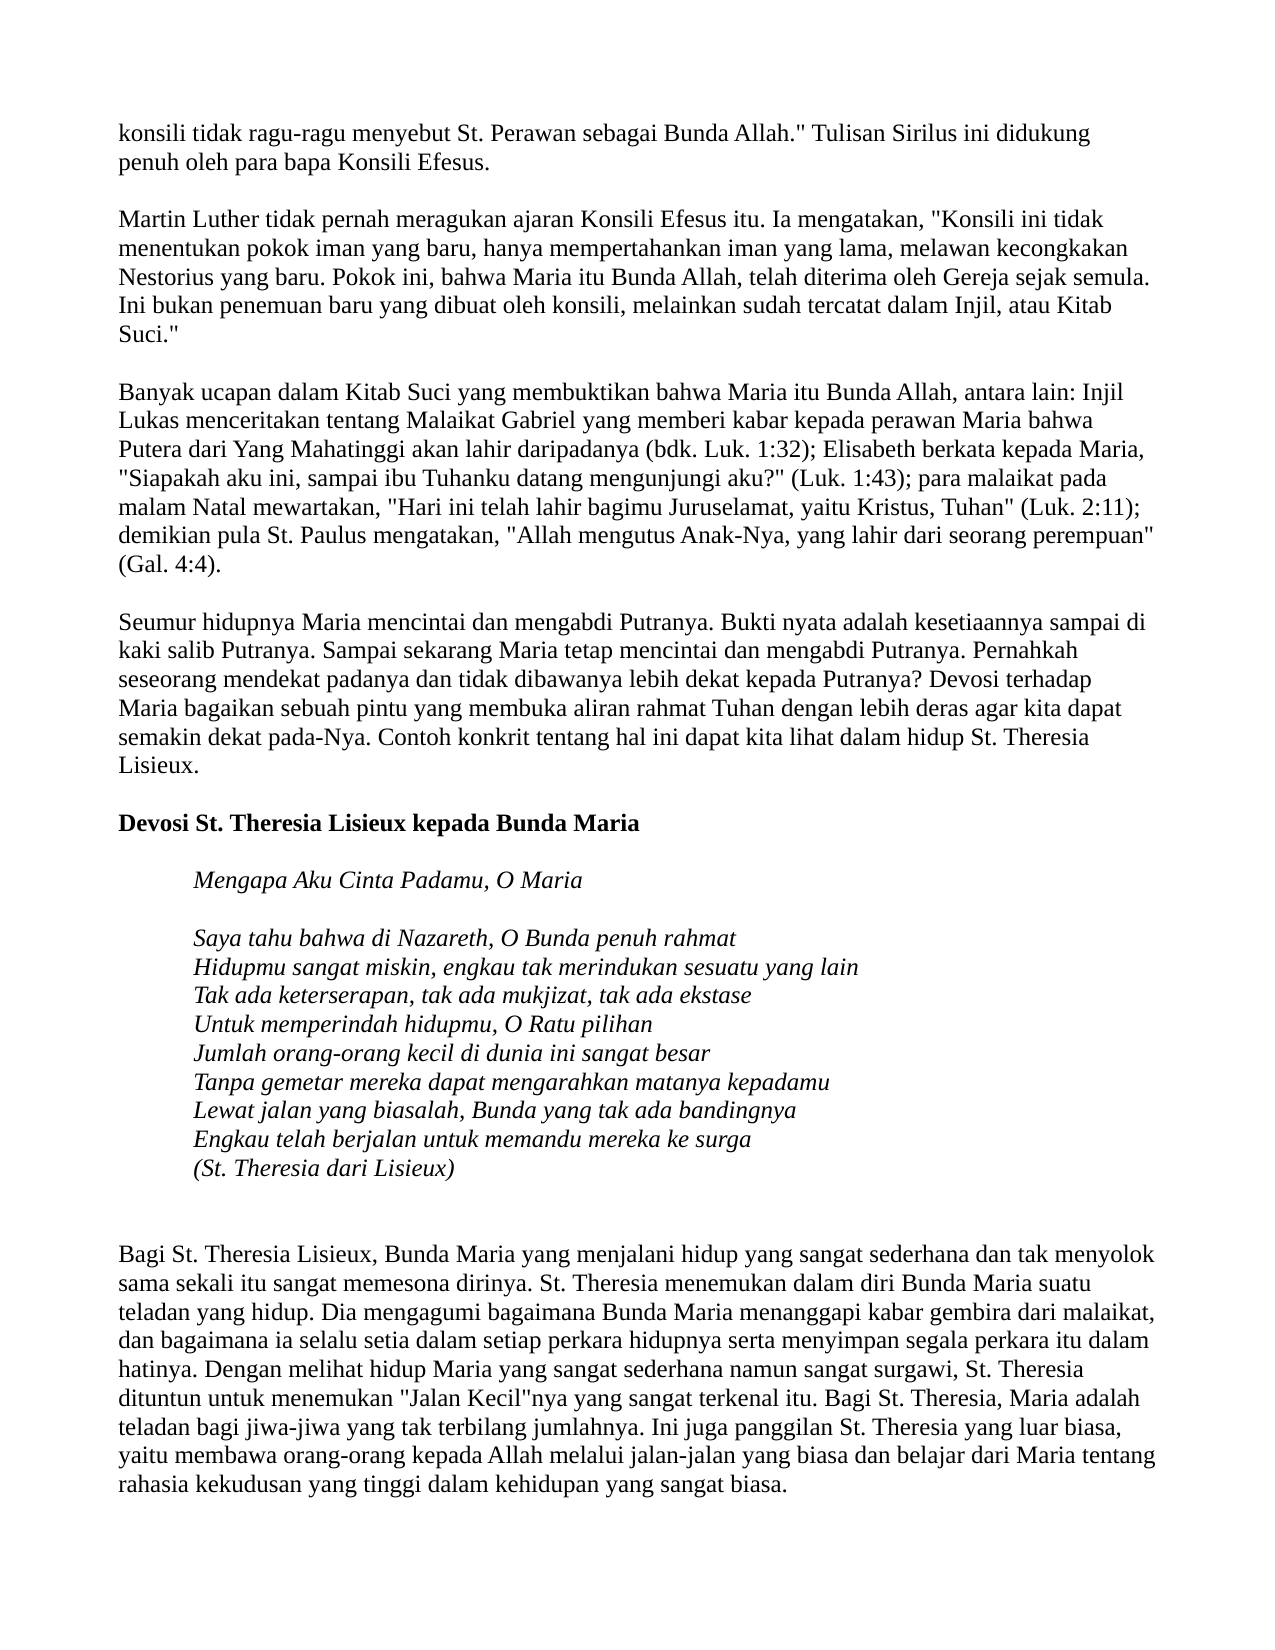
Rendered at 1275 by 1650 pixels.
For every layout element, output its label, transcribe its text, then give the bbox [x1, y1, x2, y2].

text konsili tidak ragu-ragu menyebut St. Perawan sebagai Bunda Allah." Tulisan Sirilus ini didukung penuh oleh para bapa Konsili Efesus. Martin Luther tidak pernah meragukan ajaran Konsili Efesus itu. Ia mengatakan, "Konsili ini tidak menentukan pokok iman yang baru, hanya mempertahankan iman yang lama, melawan kecongkakan Nestorius yang baru. Pokok ini, bahwa Maria itu Bunda Allah, telah diterima oleh Gereja sejak semula. Ini bukan penemuan baru yang dibuat oleh konsili, melainkan sudah tercatat dalam Injil, atau Kitab Suci." Banyak ucapan dalam Kitab Suci yang membuktikan bahwa Maria itu Bunda Allah, antara lain: Injil Lukas menceritakan tentang Malaikat Gabriel yang memberi kabar kepada perawan Maria bahwa Putera dari Yang Mahatinggi akan lahir daripadanya (bdk. Luk. 1:32); Elisabeth berkata kepada Maria, "Siapakah aku ini, sampai ibu Tuhanku datang mengunjungi aku?" (Luk. 1:43); para malaikat pada malam Natal mewartakan, "Hari ini telah lahir bagimu Juruselamat, yaitu Kristus, Tuhan" (Luk. 2:11); demikian pula St. Paulus mengatakan, "Allah mengutus Anak-Nya, yang lahir dari seorang perempuan" (Gal. 4:4). Seumur hidupnya Maria mencintai dan mengabdi Putranya. Bukti nyata adalah kesetiaannya sampai di kaki salib Putranya. Sampai sekarang Maria tetap mencintai dan mengabdi Putranya. Pernahkah seseorang mendekat padanya dan tidak dibawanya lebih dekat kepada Putranya? Devosi terhadap Maria bagaikan sebuah pintu yang membuka aliran rahmat Tuhan dengan lebih deras agar kita dapat semakin dekat pada-Nya. Contoh konkrit tentang hal ini dapat kita lihat dalam hidup St. Theresia Lisieux. Devosi St. Theresia Lisieux kepada Bunda Maria [118, 118, 1157, 866]
text Mengapa Aku Cinta Padamu, O Maria Saya tahu bahwa di Nazareth, O Bunda penuh rahmat Hidupmu sangat miskin, engkau tak merindukan sesuatu yang lain Tak ada keterserapan, tak ada mukjizat, tak ada ekstase Untuk memperindah hidupmu, O Ratu pilihan Jumlah orang-orang kecil di dunia ini sangat besar Tanpa gemetar mereka dapat mengarahkan matanya kepadamu Lewat jalan yang biasalah, Bunda yang tak ada bandingnya Engkau telah berjalan untuk memandu mereka ke surga (St. Theresia dari Lisieux) [193, 866, 1157, 1211]
text Bagi St. Theresia Lisieux, Bunda Maria yang menjalani hidup yang sangat sederhana dan tak menyolok sama sekali itu sangat memesona dirinya. St. Theresia menemukan dalam diri Bunda Maria suatu teladan yang hidup. Dia mengagumi bagaimana Bunda Maria menanggapi kabar gembira dari malaikat, dan bagaimana ia selalu setia dalam setiap perkara hidupnya serta menyimpan segala perkara itu dalam hatinya. Dengan melihat hidup Maria yang sangat sederhana namun sangat surgawi, St. Theresia dituntun untuk menemukan "Jalan Kecil"nya yang sangat terkenal itu. Bagi St. Theresia, Maria adalah teladan bagi jiwa-jiwa yang tak terbilang jumlahnya. Ini juga panggilan St. Theresia yang luar biasa, yaitu membawa orang-orang kepada Allah melalui jalan-jalan yang biasa dan belajar dari Maria tentang rahasia kekudusan yang tinggi dalam kehidupan yang sangat biasa. [118, 1211, 1157, 1527]
